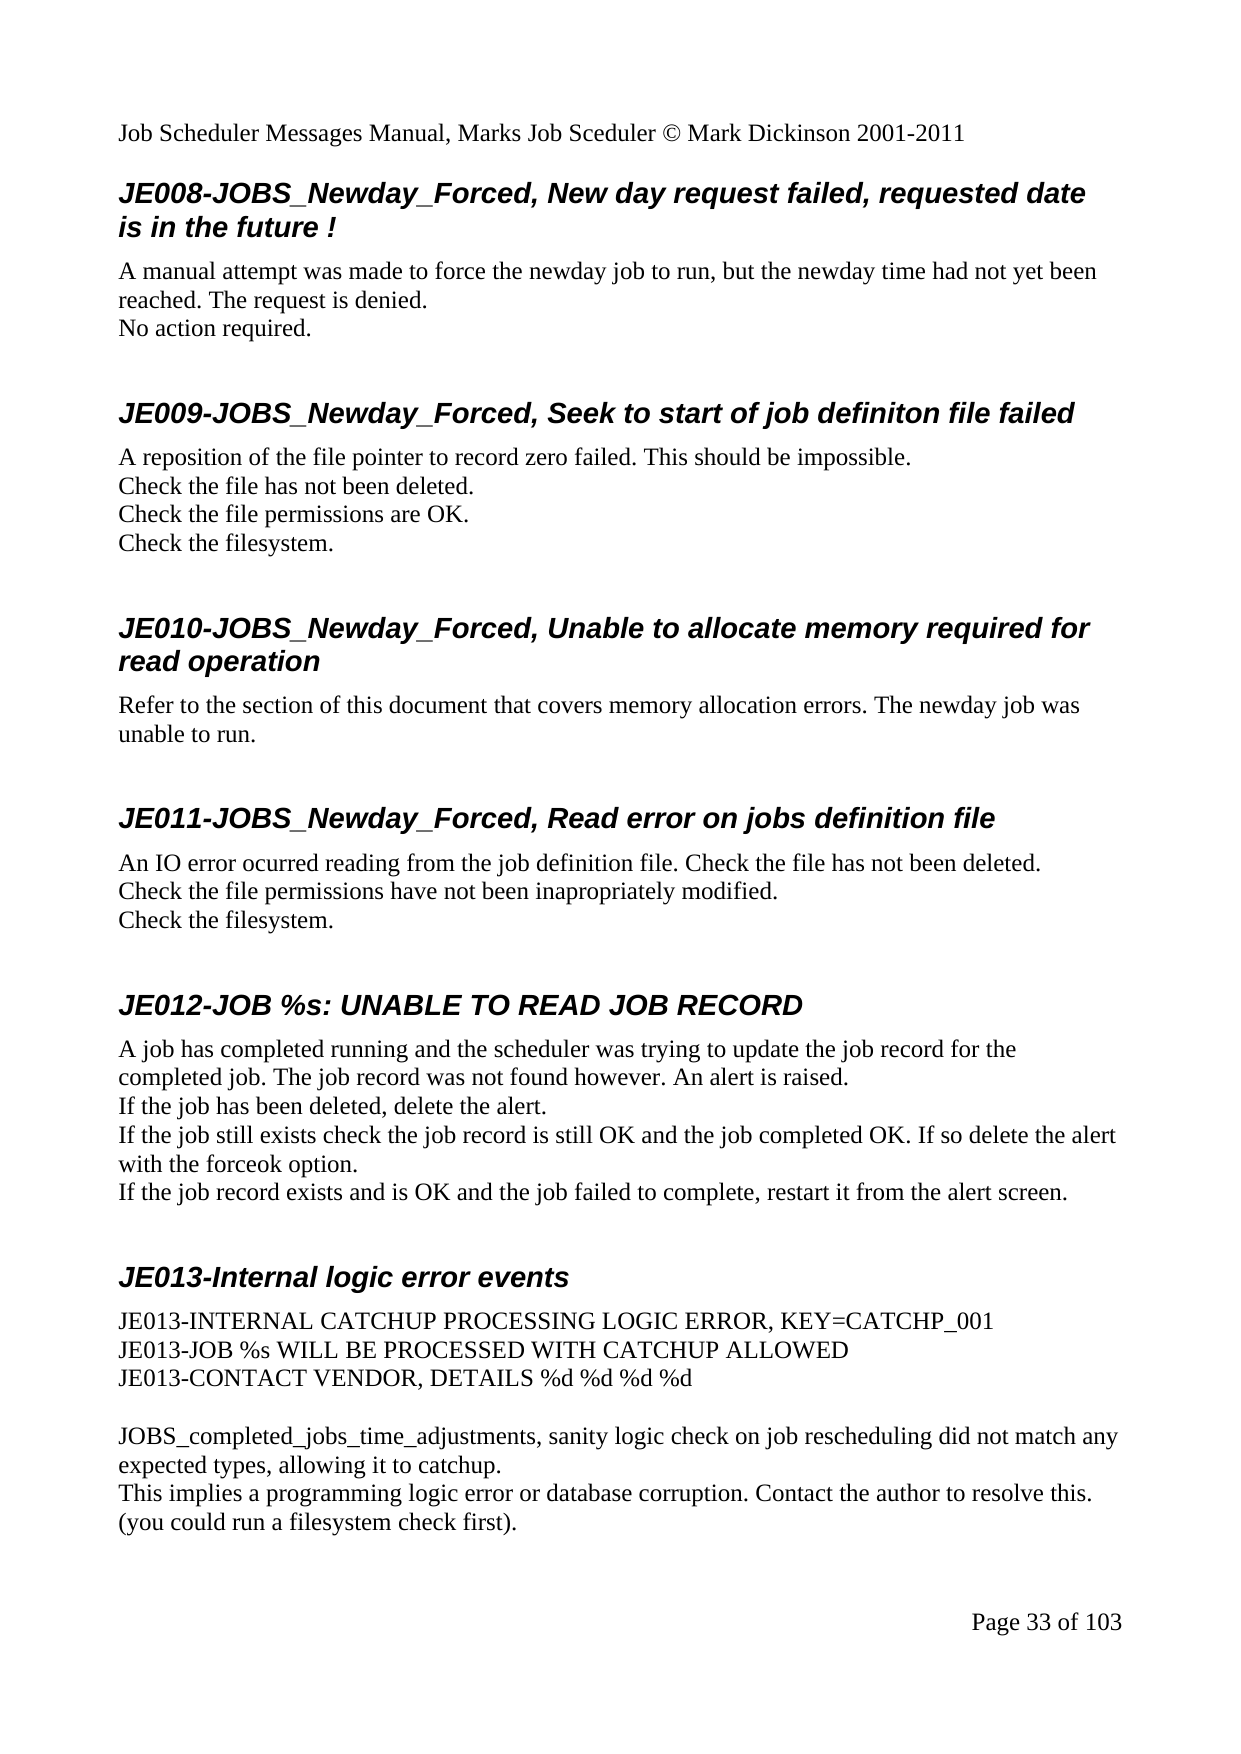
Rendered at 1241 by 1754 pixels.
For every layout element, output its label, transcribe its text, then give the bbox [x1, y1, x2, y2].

text A reposition of the file pointer to record zero failed. This should be impossible. [118, 442, 1122, 471]
text Check the filesystem. [118, 905, 1122, 934]
text Check the file has not been deleted. [118, 471, 1122, 499]
subtitle JE009-JOBS_Newday_Forced, Seek to start of job definiton file failed [118, 396, 1122, 429]
text JE013-INTERNAL CATCHUP PROCESSING LOGIC ERROR, KEY=CATCHP_001 [118, 1306, 1122, 1335]
text A manual attempt was made to force the newday job to run, but the newday time had not yet been reached. The request is denied. [118, 256, 1122, 313]
text No action required. [118, 313, 1122, 342]
subtitle JE012-JOB %s: UNABLE TO READ JOB RECORD [118, 988, 1122, 1021]
text This implies a programming logic error or database corruption. Contact the author to resolve this. (you could run a filesystem check first). [118, 1478, 1122, 1536]
subtitle JE011-JOBS_Newday_Forced, Read error on jobs definition file [118, 802, 1122, 835]
subtitle JE010-JOBS_Newday_Forced, Unable to allocate memory required for read operation [118, 611, 1122, 678]
text A job has completed running and the scheduler was trying to update the job record for the completed job. The job record was not found however. An alert is raised. [118, 1034, 1122, 1091]
text JE013-CONTACT VENDOR, DETAILS %d %d %d %d [118, 1363, 1122, 1392]
text An IO error ocurred reading from the job definition file. Check the file has not been deleted. [118, 848, 1122, 876]
text If the job has been deleted, delete the alert. [118, 1091, 1122, 1120]
text Refer to the section of this document that covers memory allocation errors. The newday job was unable to run. [118, 690, 1122, 748]
subtitle JE008-JOBS_Newday_Forced, New day request failed, requested date is in the future ! [118, 176, 1122, 243]
text Check the file permissions have not been inapropriately modified. [118, 876, 1122, 905]
text If the job still exists check the job record is still OK and the job completed OK. If so delete the alert with the forceok option. [118, 1120, 1122, 1177]
text If the job record exists and is OK and the job failed to complete, restart it from the alert screen. [118, 1177, 1122, 1206]
text JOBS_completed_jobs_time_adjustments, sanity logic check on job rescheduling did not match any expected types, allowing it to catchup. [118, 1421, 1122, 1478]
text JE013-JOB %s WILL BE PROCESSED WITH CATCHUP ALLOWED [118, 1335, 1122, 1363]
subtitle JE013-Internal logic error events [118, 1260, 1122, 1293]
text Check the file permissions are OK. [118, 499, 1122, 528]
text Check the filesystem. [118, 528, 1122, 557]
